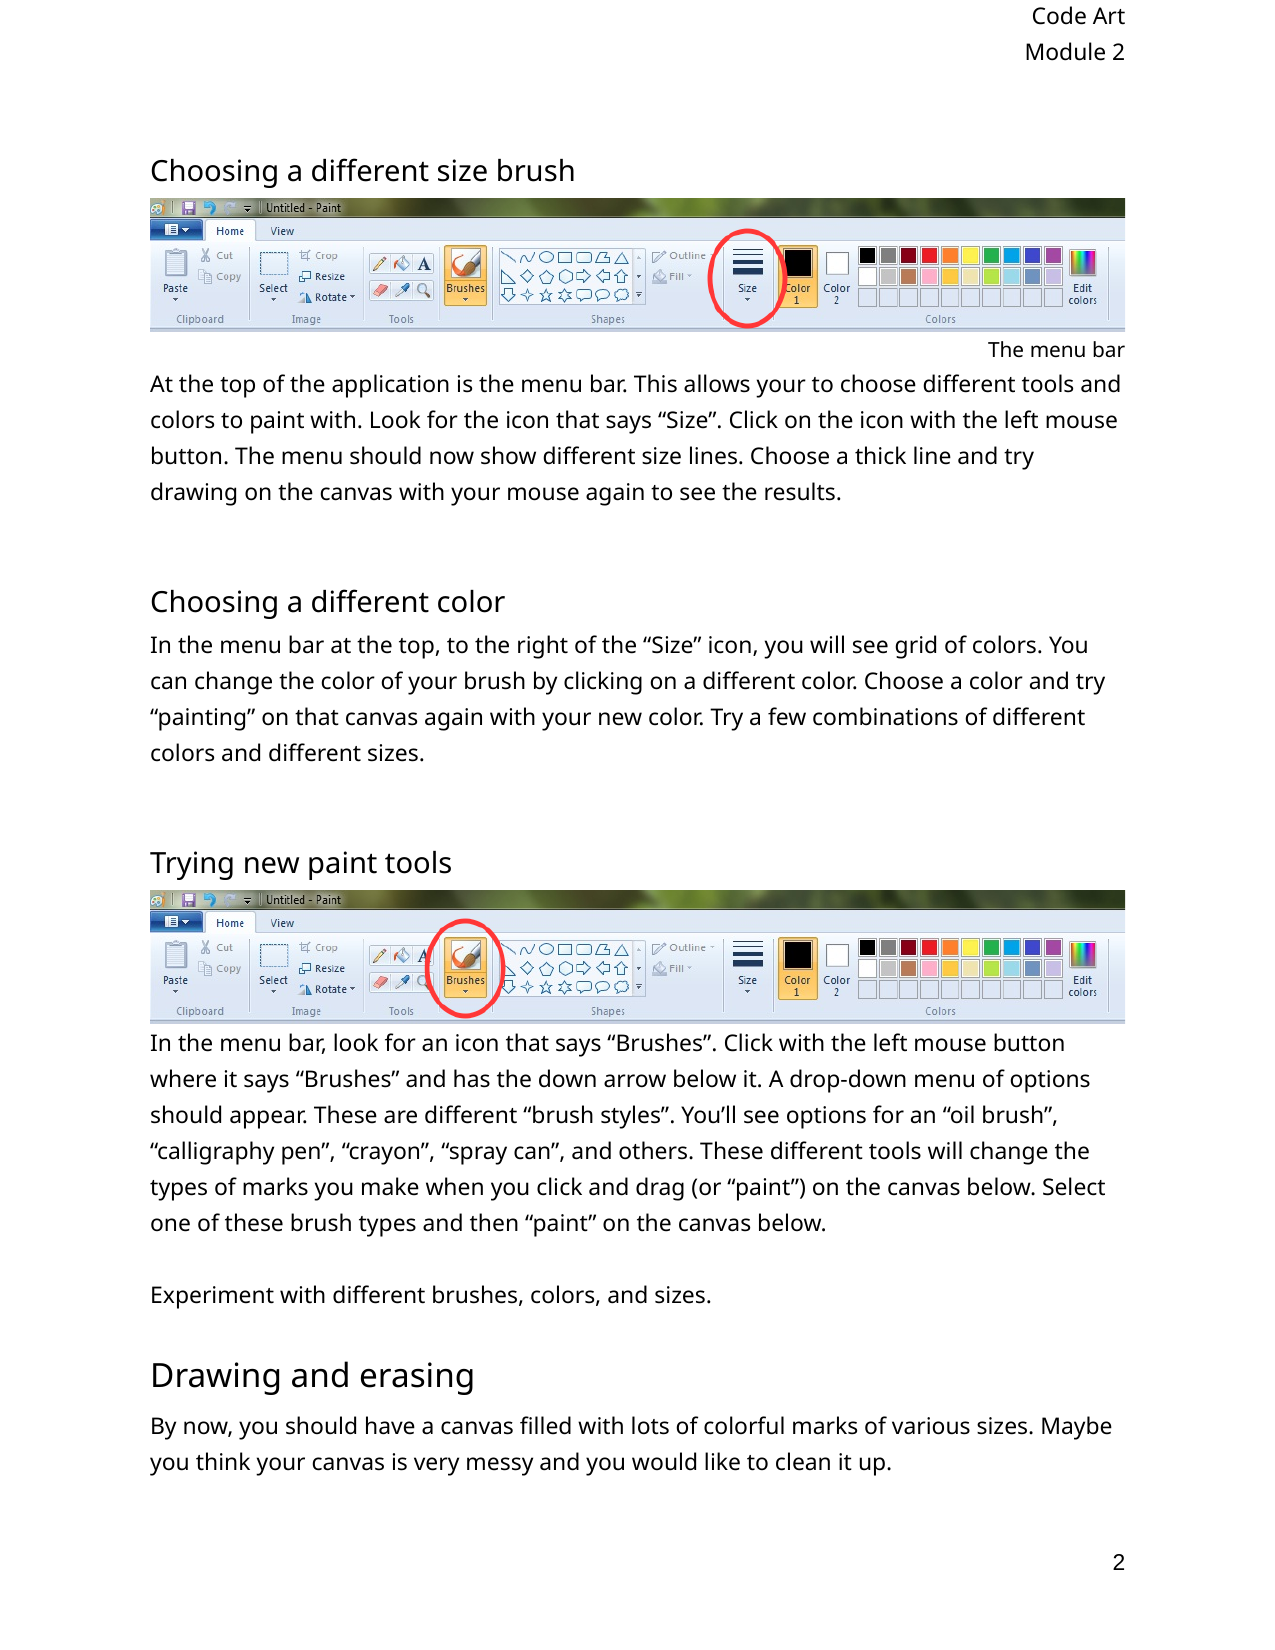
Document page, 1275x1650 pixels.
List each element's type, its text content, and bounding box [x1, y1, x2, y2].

text At the top of the application is the menu bar. This allows your to choose different tools and colors to paint with. Look for the icon that says “Size”. Click on the icon with the left mouse button. The menu should now show different size lines. Choose a thick line and try drawing on the canvas with your mouse again to see the results. [150, 368, 1125, 507]
picture [150, 198, 1125, 332]
picture [150, 890, 1125, 1024]
text In the menu bar at the top, to the right of the “Size” icon, you will see grid of colors. You can change the color of your brush by clicking on a different color. Choose a color and try “painting” on that canvas again with your new color. Try a few combinations of different colors and different sizes. [150, 629, 1125, 768]
subtitle Choosing a different size brush [150, 150, 1125, 190]
subtitle Drawing and erasing [150, 1352, 1125, 1397]
subtitle Choosing a different color [150, 581, 1125, 621]
text The menu bar [150, 335, 1125, 364]
text In the menu bar, look for an icon that says “Brushes”. Click with the left mouse button where it says “Brushes” and has the down arrow below it. A drop-down menu of options should appear. These are different “brush styles”. You’ll see options for an “oil brush”, “calligraphy pen”, “crayon”, “spray can”, and others. These different tools will change the types of marks you make when you click and drag (or “paint”) on the canvas below. Select one of these brush types and then “paint” on the canvas below. [150, 1027, 1125, 1238]
subtitle Trying new paint tools [150, 842, 1125, 882]
text Experiment with different brushes, colors, and sizes. [150, 1279, 1125, 1310]
text By now, you should have a canvas filled with lots of colorful marks of various sizes. Maybe you think your canvas is very messy and you would like to clean it up. [150, 1410, 1125, 1477]
